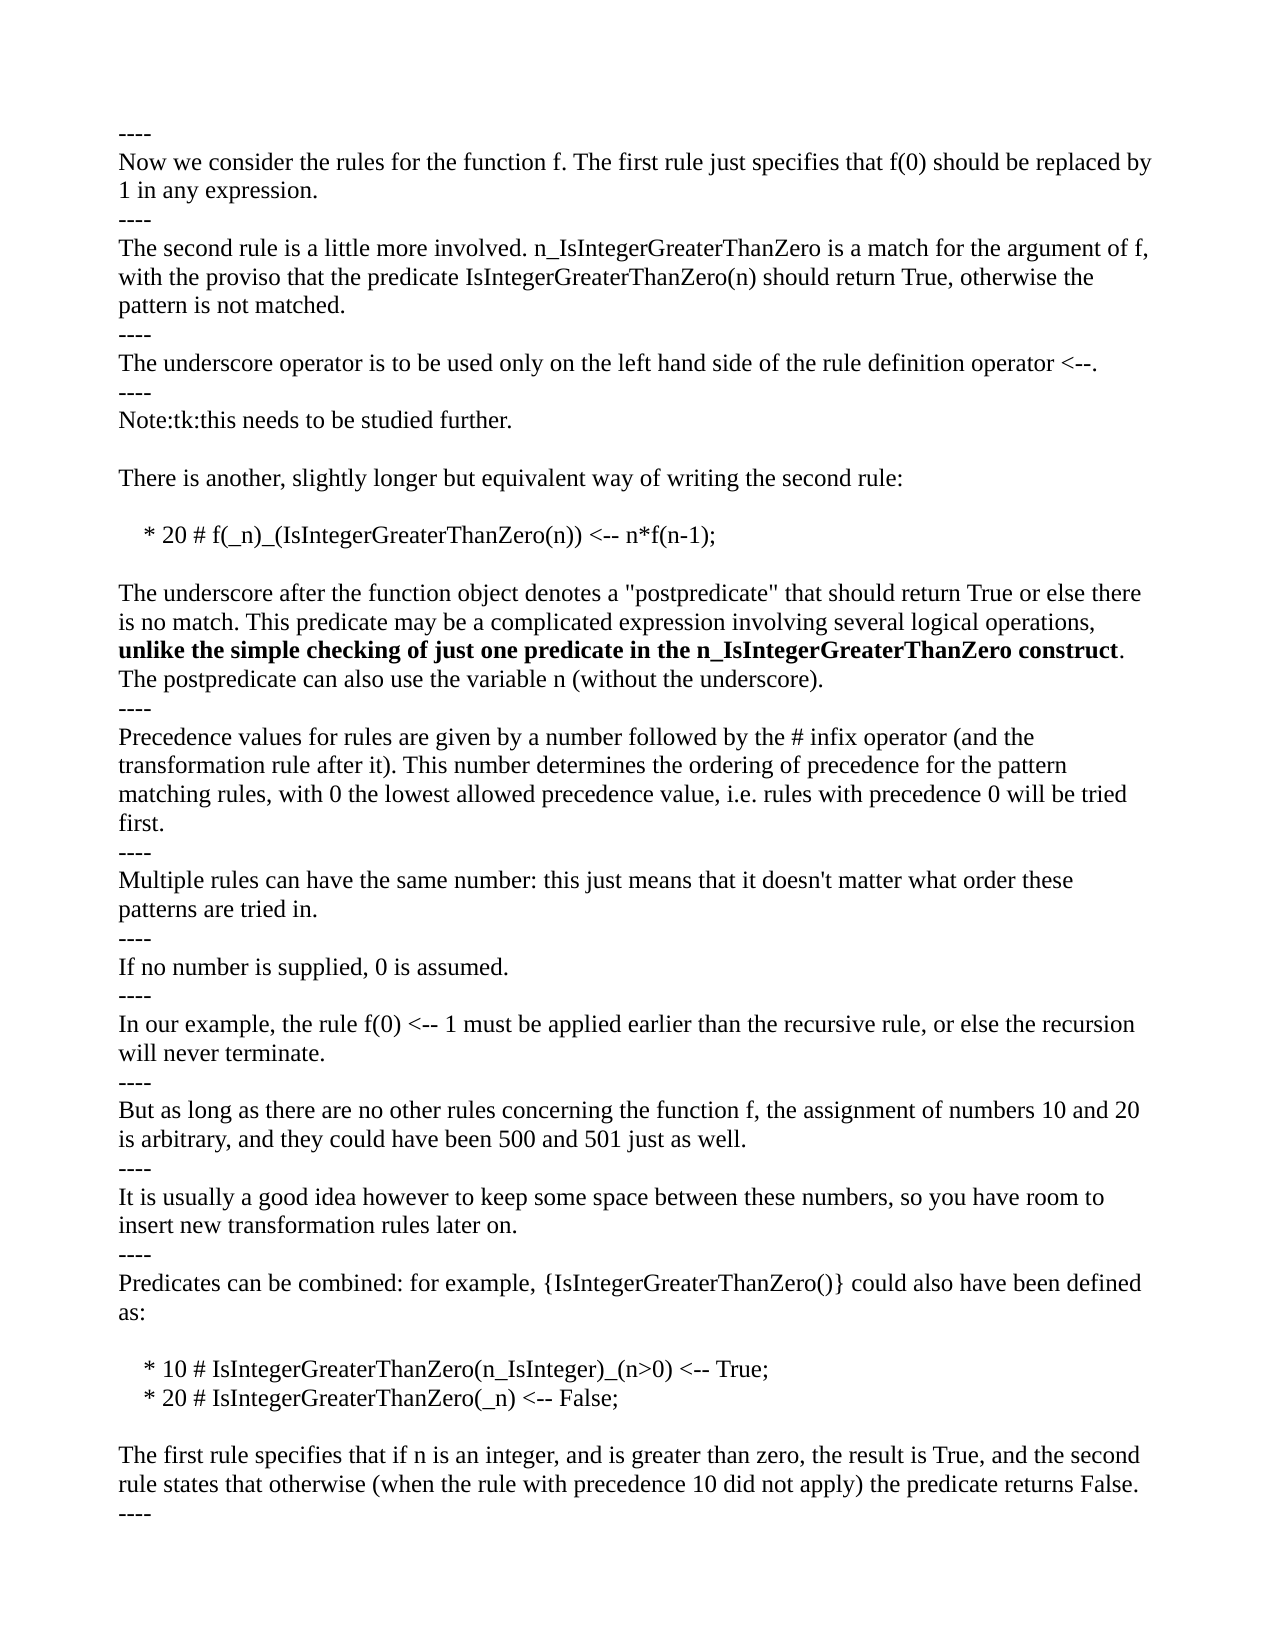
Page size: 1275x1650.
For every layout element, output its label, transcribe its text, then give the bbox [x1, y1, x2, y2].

text The underscore after the function object denotes a "postpredicate" that should return True or else there is no match. This predicate may be a complicated expression involving several logical operations, unlike the simple checking of just one predicate in the n_IsIntegerGreaterThanZero construct. The postpredicate can also use the variable n (without the underscore). [118, 578, 1157, 693]
text The second rule is a little more involved. n_IsIntegerGreaterThanZero is a match for the argument of f, with the proviso that the predicate IsIntegerGreaterThanZero(n) should return True, otherwise the pattern is not matched. [118, 233, 1157, 319]
text If no number is supplied, 0 is assumed. [118, 952, 1157, 981]
text * 10 # IsIntegerGreaterThanZero(n_IsInteger)_(n>0) <-- True; [118, 1354, 1157, 1383]
text It is usually a good idea however to keep some space between these numbers, so you have room to insert new transformation rules later on. [118, 1182, 1157, 1239]
text In our example, the rule f(0) <-- 1 must be applied earlier than the recursive rule, or else the recursion will never terminate. [118, 1009, 1157, 1067]
text ---- [118, 981, 1157, 1009]
text ---- [118, 1498, 1157, 1527]
text ---- [118, 693, 1157, 722]
text The underscore operator is to be used only on the left hand side of the rule definition operator <--. [118, 348, 1157, 377]
text The first rule specifies that if n is an integer, and is greater than zero, the result is True, and the second rule states that otherwise (when the rule with precedence 10 did not apply) the predicate returns False. [118, 1441, 1157, 1498]
text ---- [118, 377, 1157, 406]
text * 20 # IsIntegerGreaterThanZero(_n) <-- False; [118, 1383, 1157, 1412]
text * 20 # f(_n)_(IsIntegerGreaterThanZero(n)) <-- n*f(n-1); [118, 521, 1157, 549]
text Note:tk:this needs to be studied further. [118, 406, 1157, 434]
text ---- [118, 118, 1157, 147]
text ---- [118, 319, 1157, 348]
text ---- [118, 837, 1157, 866]
text Predicates can be combined: for example, {IsIntegerGreaterThanZero()} could also have been defined as: [118, 1268, 1157, 1326]
text Precedence values for rules are given by a number followed by the # infix operator (and the transformation rule after it). This number determines the ordering of precedence for the pattern matching rules, with 0 the lowest allowed precedence value, i.e. rules with precedence 0 will be tried first. [118, 722, 1157, 837]
text ---- [118, 923, 1157, 952]
text ---- [118, 1239, 1157, 1268]
text Multiple rules can have the same number: this just means that it doesn't matter what order these patterns are tried in. [118, 866, 1157, 923]
text ---- [118, 204, 1157, 233]
text ---- [118, 1067, 1157, 1096]
text ---- [118, 1153, 1157, 1182]
text Now we consider the rules for the function f. The first rule just specifies that f(0) should be replaced by 1 in any expression. [118, 147, 1157, 204]
text There is another, slightly longer but equivalent way of writing the second rule: [118, 463, 1157, 492]
text But as long as there are no other rules concerning the function f, the assignment of numbers 10 and 20 is arbitrary, and they could have been 500 and 501 just as well. [118, 1096, 1157, 1153]
